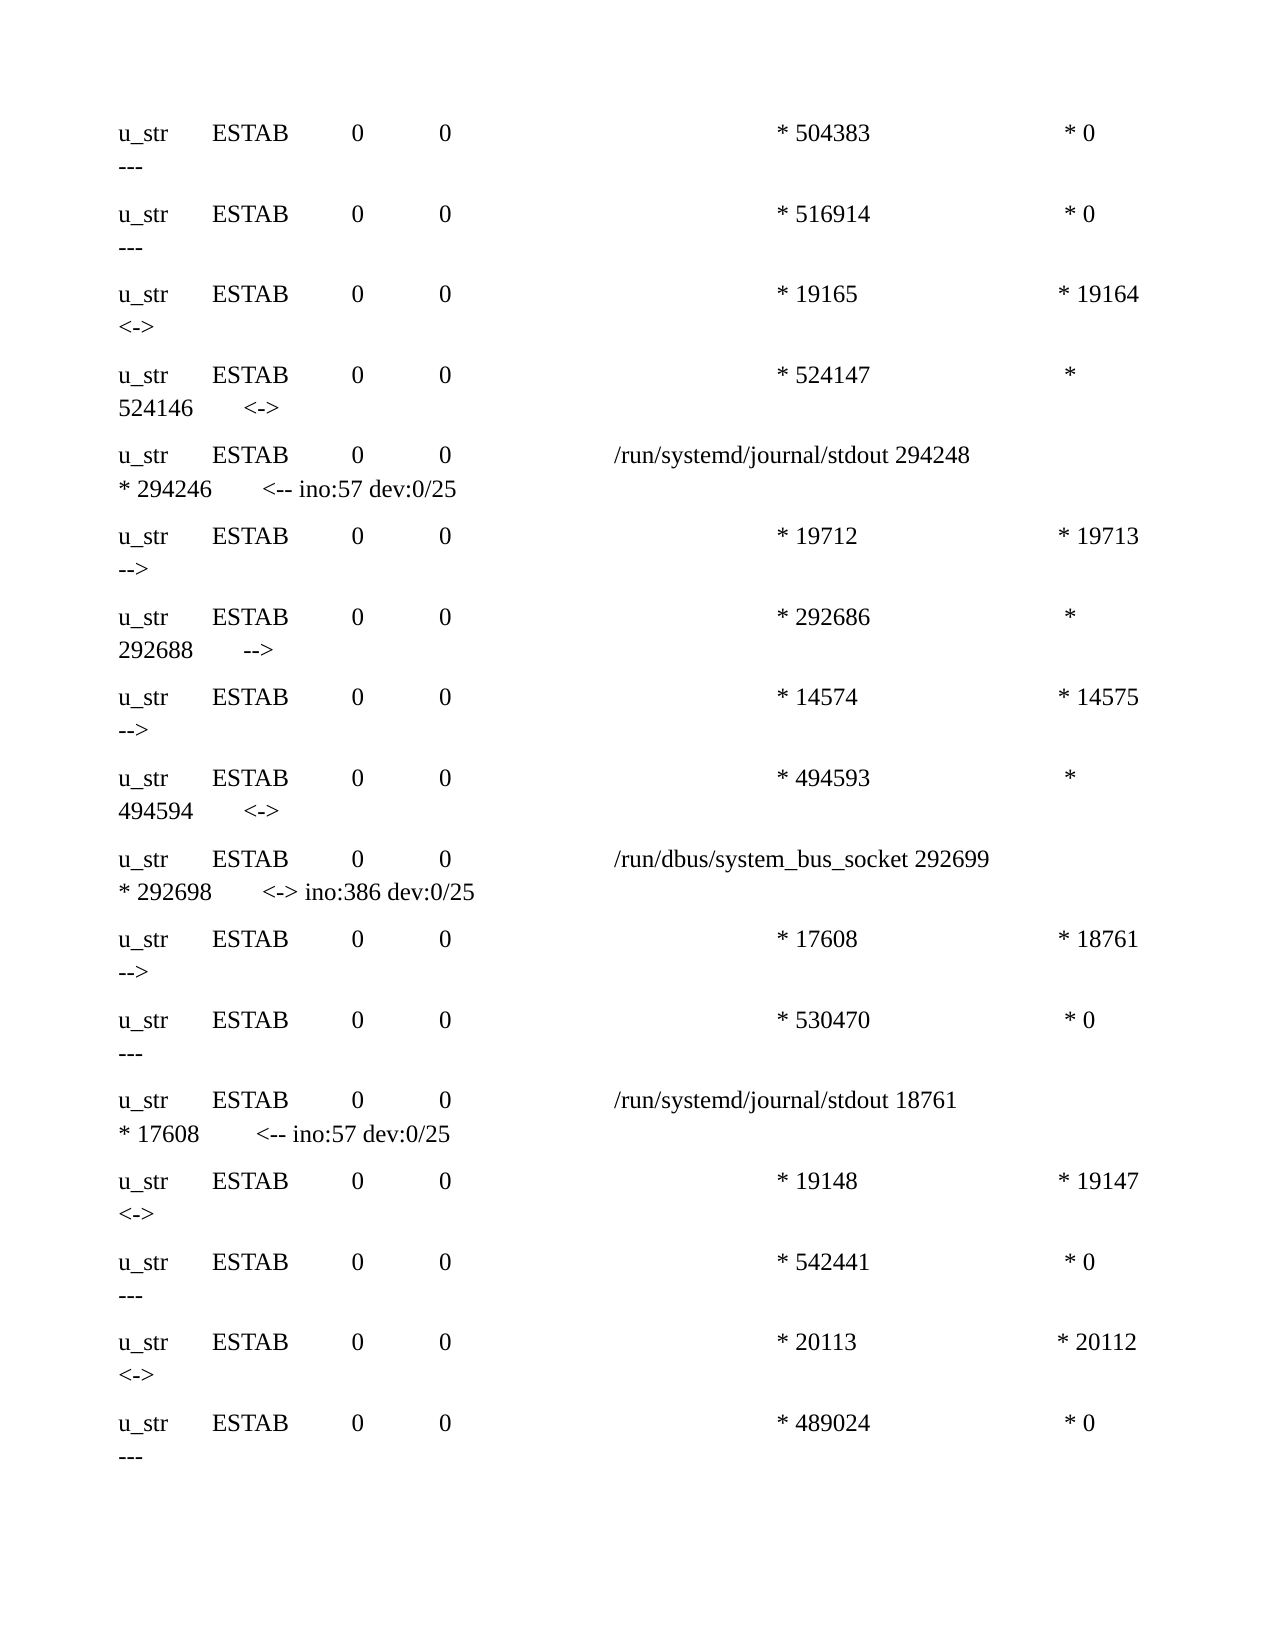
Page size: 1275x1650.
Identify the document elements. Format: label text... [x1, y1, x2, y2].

text u_str ESTAB 0 0 * 504383 * 0 --- [118, 118, 1157, 180]
text u_str ESTAB 0 0 /run/systemd/journal/stdout 294248 * 294246 <-- ino:57 dev:0/25 [118, 441, 1157, 502]
text u_str ESTAB 0 0 * 19148 * 19147 <-> [118, 1166, 1157, 1228]
text u_str ESTAB 0 0 * 19165 * 19164 <-> [118, 279, 1157, 341]
text u_str ESTAB 0 0 * 530470 * 0 --- [118, 1005, 1157, 1067]
text u_str ESTAB 0 0 * 292686 * 292688 --> [118, 602, 1157, 664]
text u_str ESTAB 0 0 * 19712 * 19713 --> [118, 521, 1157, 583]
text u_str ESTAB 0 0 * 17608 * 18761 --> [118, 924, 1157, 986]
text u_str ESTAB 0 0 /run/dbus/system_bus_socket 292699 * 292698 <-> ino:386 dev:0/25 [118, 844, 1157, 906]
text u_str ESTAB 0 0 /run/systemd/journal/stdout 18761 * 17608 <-- ino:57 dev:0/25 [118, 1086, 1157, 1147]
text u_str ESTAB 0 0 * 20113 * 20112 <-> [118, 1327, 1157, 1389]
text u_str ESTAB 0 0 * 489024 * 0 --- [118, 1408, 1157, 1470]
text u_str ESTAB 0 0 * 542441 * 0 --- [118, 1247, 1157, 1309]
text u_str ESTAB 0 0 * 524147 * 524146 <-> [118, 360, 1157, 422]
text u_str ESTAB 0 0 * 14574 * 14575 --> [118, 682, 1157, 744]
text u_str ESTAB 0 0 * 516914 * 0 --- [118, 199, 1157, 261]
text u_str ESTAB 0 0 * 494593 * 494594 <-> [118, 763, 1157, 825]
